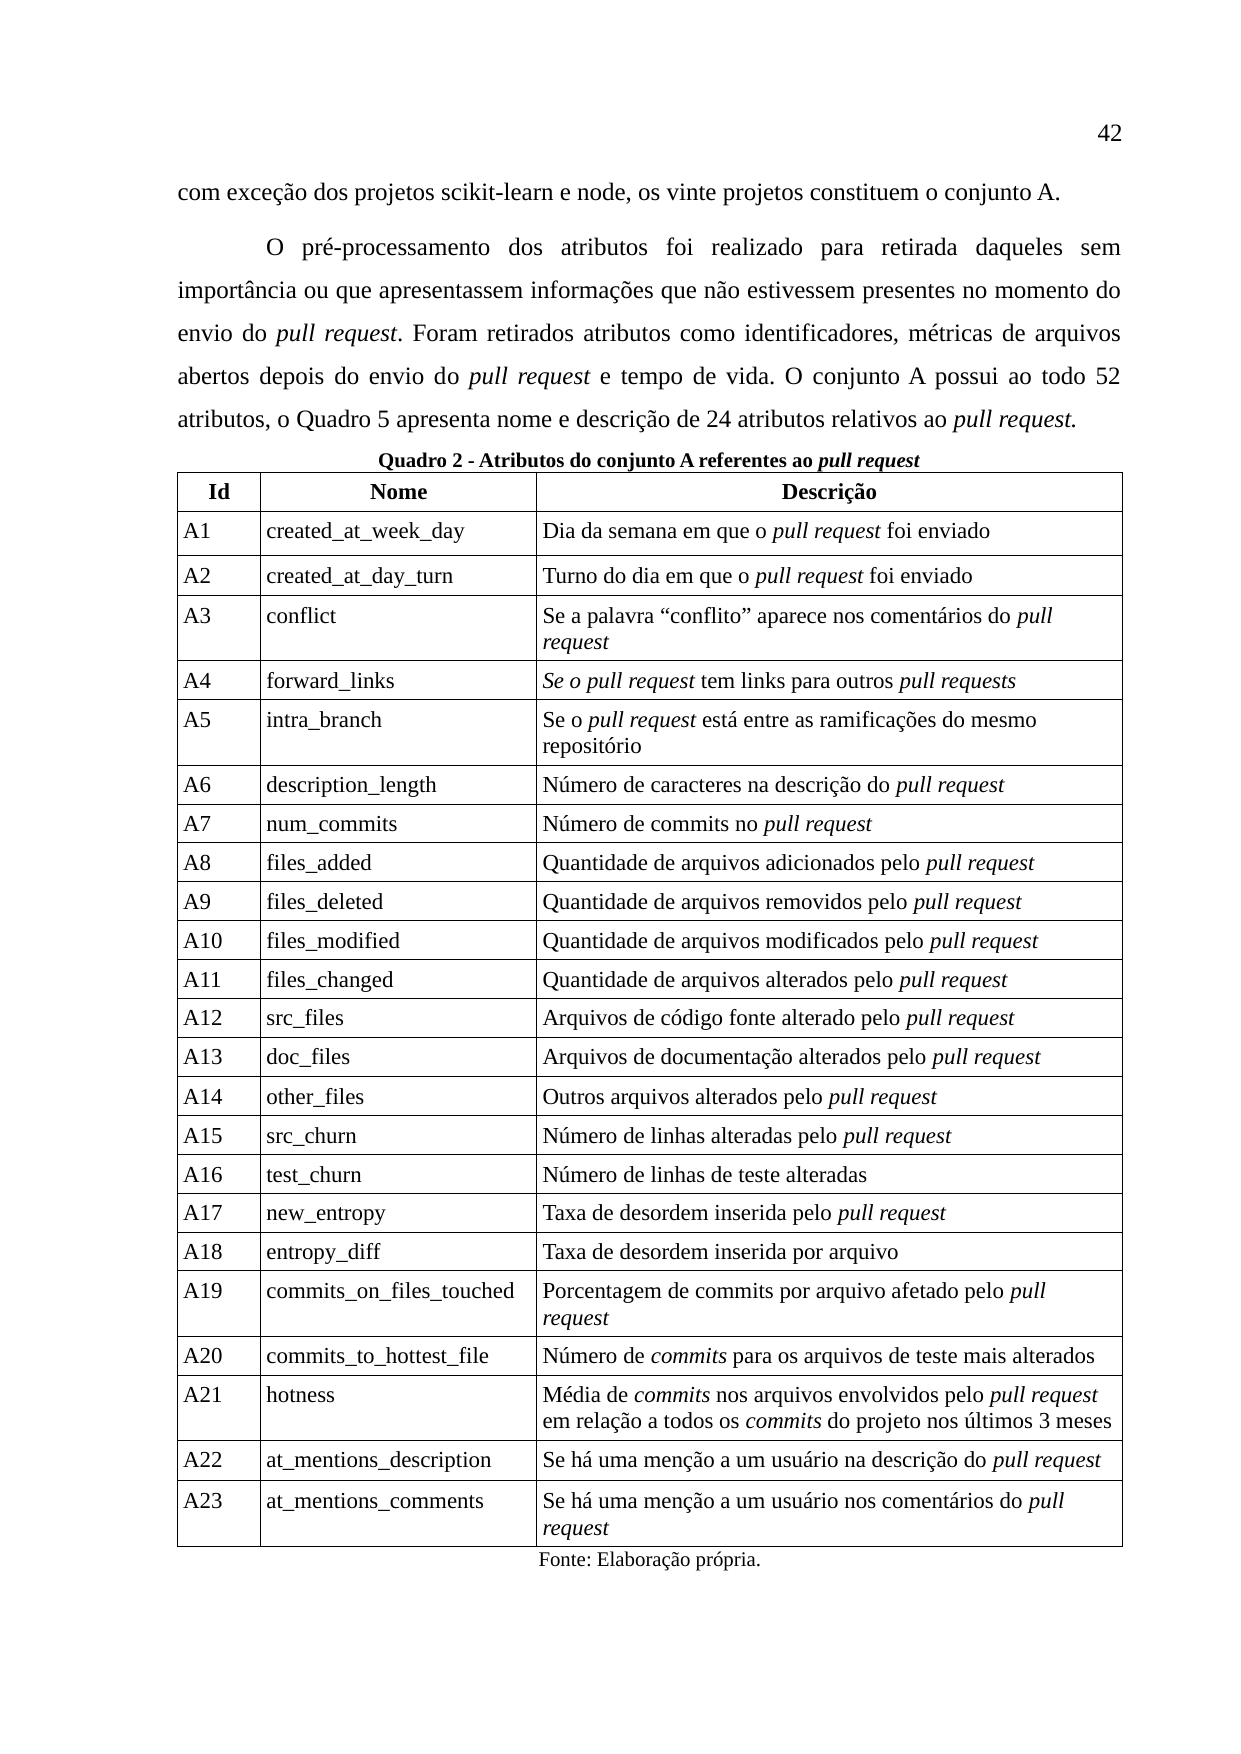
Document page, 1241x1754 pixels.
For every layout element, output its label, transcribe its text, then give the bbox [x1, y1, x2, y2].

text Fonte: Elaboração própria. [177, 1547, 1122, 1571]
table_cell conflict [261, 596, 536, 660]
table_header Nome [261, 473, 536, 511]
table_cell A7 [178, 805, 260, 842]
table_cell A19 [178, 1271, 260, 1336]
table_cell A6 [178, 766, 260, 803]
table_cell A14 [178, 1077, 260, 1115]
table_cell A12 [178, 999, 260, 1037]
table_cell Se a palavra “conflito” aparece nos comentários do pull request [537, 596, 1122, 660]
table_cell hotness [261, 1376, 536, 1440]
table_cell Se o pull request tem links para outros pull requests [537, 661, 1122, 699]
text com exceção dos projetos scikit-learn e node, os vinte projetos constituem o conjunto A. [177, 177, 1122, 206]
table_cell A11 [178, 960, 260, 998]
table_cell A8 [178, 843, 260, 881]
table_cell A2 [178, 556, 260, 595]
table_cell Arquivos de código fonte alterado pelo pull request [537, 999, 1122, 1037]
table_cell Média de commits nos arquivos envolvidos pelo pull request em relação a todos os commits do projeto nos últimos 3 meses [537, 1376, 1122, 1440]
table_cell A10 [178, 921, 260, 959]
table_cell Quantidade de arquivos removidos pelo pull request [537, 882, 1122, 920]
table_cell A5 [178, 700, 260, 764]
table_cell commits_on_files_touched [261, 1271, 536, 1336]
table_cell files_changed [261, 960, 536, 998]
table_cell forward_links [261, 661, 536, 699]
table_cell commits_to_hottest_file [261, 1337, 536, 1374]
table_cell at_mentions_description [261, 1441, 536, 1480]
table_cell Número de linhas de teste alteradas [537, 1155, 1122, 1193]
table_cell Outros arquivos alterados pelo pull request [537, 1077, 1122, 1115]
table_header Descrição [537, 473, 1122, 511]
table_cell Número de caracteres na descrição do pull request [537, 766, 1122, 803]
table_cell A18 [178, 1233, 260, 1270]
table_cell Quantidade de arquivos modificados pelo pull request [537, 921, 1122, 959]
table_cell A22 [178, 1441, 260, 1480]
table_cell other_files [261, 1077, 536, 1115]
table_cell A3 [178, 596, 260, 660]
table_cell Arquivos de documentação alterados pelo pull request [537, 1038, 1122, 1076]
table_cell Número de commits para os arquivos de teste mais alterados [537, 1337, 1122, 1374]
table_cell doc_files [261, 1038, 536, 1076]
table_cell created_at_day_turn [261, 556, 536, 595]
table_cell A16 [178, 1155, 260, 1193]
table_cell Se há uma menção a um usuário nos comentários do pull request [537, 1481, 1122, 1546]
table_cell A21 [178, 1376, 260, 1440]
table_cell A1 [178, 512, 260, 555]
table_cell created_at_week_day [261, 512, 536, 555]
table_cell A17 [178, 1194, 260, 1232]
table_cell Turno do dia em que o pull request foi enviado [537, 556, 1122, 595]
table_cell Se o pull request está entre as ramificações do mesmo repositório [537, 700, 1122, 764]
table_cell num_commits [261, 805, 536, 842]
table_cell src_files [261, 999, 536, 1037]
table_cell A4 [178, 661, 260, 699]
table_cell A23 [178, 1481, 260, 1546]
table_cell Quantidade de arquivos alterados pelo pull request [537, 960, 1122, 998]
text O pré-processamento dos atributos foi realizado para retirada daqueles sem importância ou que apresentassem informações que não estivessem presentes no momento do envio do pull request. Foram retirados atributos como identificadores, métricas de arquivos abertos depois do envio do pull request e tempo de vida. O conjunto A possui ao todo 52 atributos, o Quadro 5 apresenta nome e descrição de 24 atributos relativos ao pull request. [177, 232, 1122, 433]
table_cell Porcentagem de commits por arquivo afetado pelo pull request [537, 1271, 1122, 1336]
table_cell files_modified [261, 921, 536, 959]
table_cell files_deleted [261, 882, 536, 920]
table_cell A15 [178, 1116, 260, 1154]
table_cell intra_branch [261, 700, 536, 764]
text Quadro 2 - Atributos do conjunto A referentes ao pull request [177, 448, 1122, 472]
table_cell src_churn [261, 1116, 536, 1154]
table_header Id [178, 473, 260, 511]
table_cell Taxa de desordem inserida por arquivo [537, 1233, 1122, 1270]
table_cell test_churn [261, 1155, 536, 1193]
table_cell Número de linhas alteradas pelo pull request [537, 1116, 1122, 1154]
table_cell Dia da semana em que o pull request foi enviado [537, 512, 1122, 555]
table_cell new_entropy [261, 1194, 536, 1232]
table_cell entropy_diff [261, 1233, 536, 1270]
table_cell Número de commits no pull request [537, 805, 1122, 842]
table_cell at_mentions_comments [261, 1481, 536, 1546]
table_cell Taxa de desordem inserida pelo pull request [537, 1194, 1122, 1232]
table_cell Se há uma menção a um usuário na descrição do pull request [537, 1441, 1122, 1480]
table_cell files_added [261, 843, 536, 881]
table_cell Quantidade de arquivos adicionados pelo pull request [537, 843, 1122, 881]
table_cell A13 [178, 1038, 260, 1076]
table_cell A9 [178, 882, 260, 920]
table_cell A20 [178, 1337, 260, 1374]
table_cell description_length [261, 766, 536, 803]
